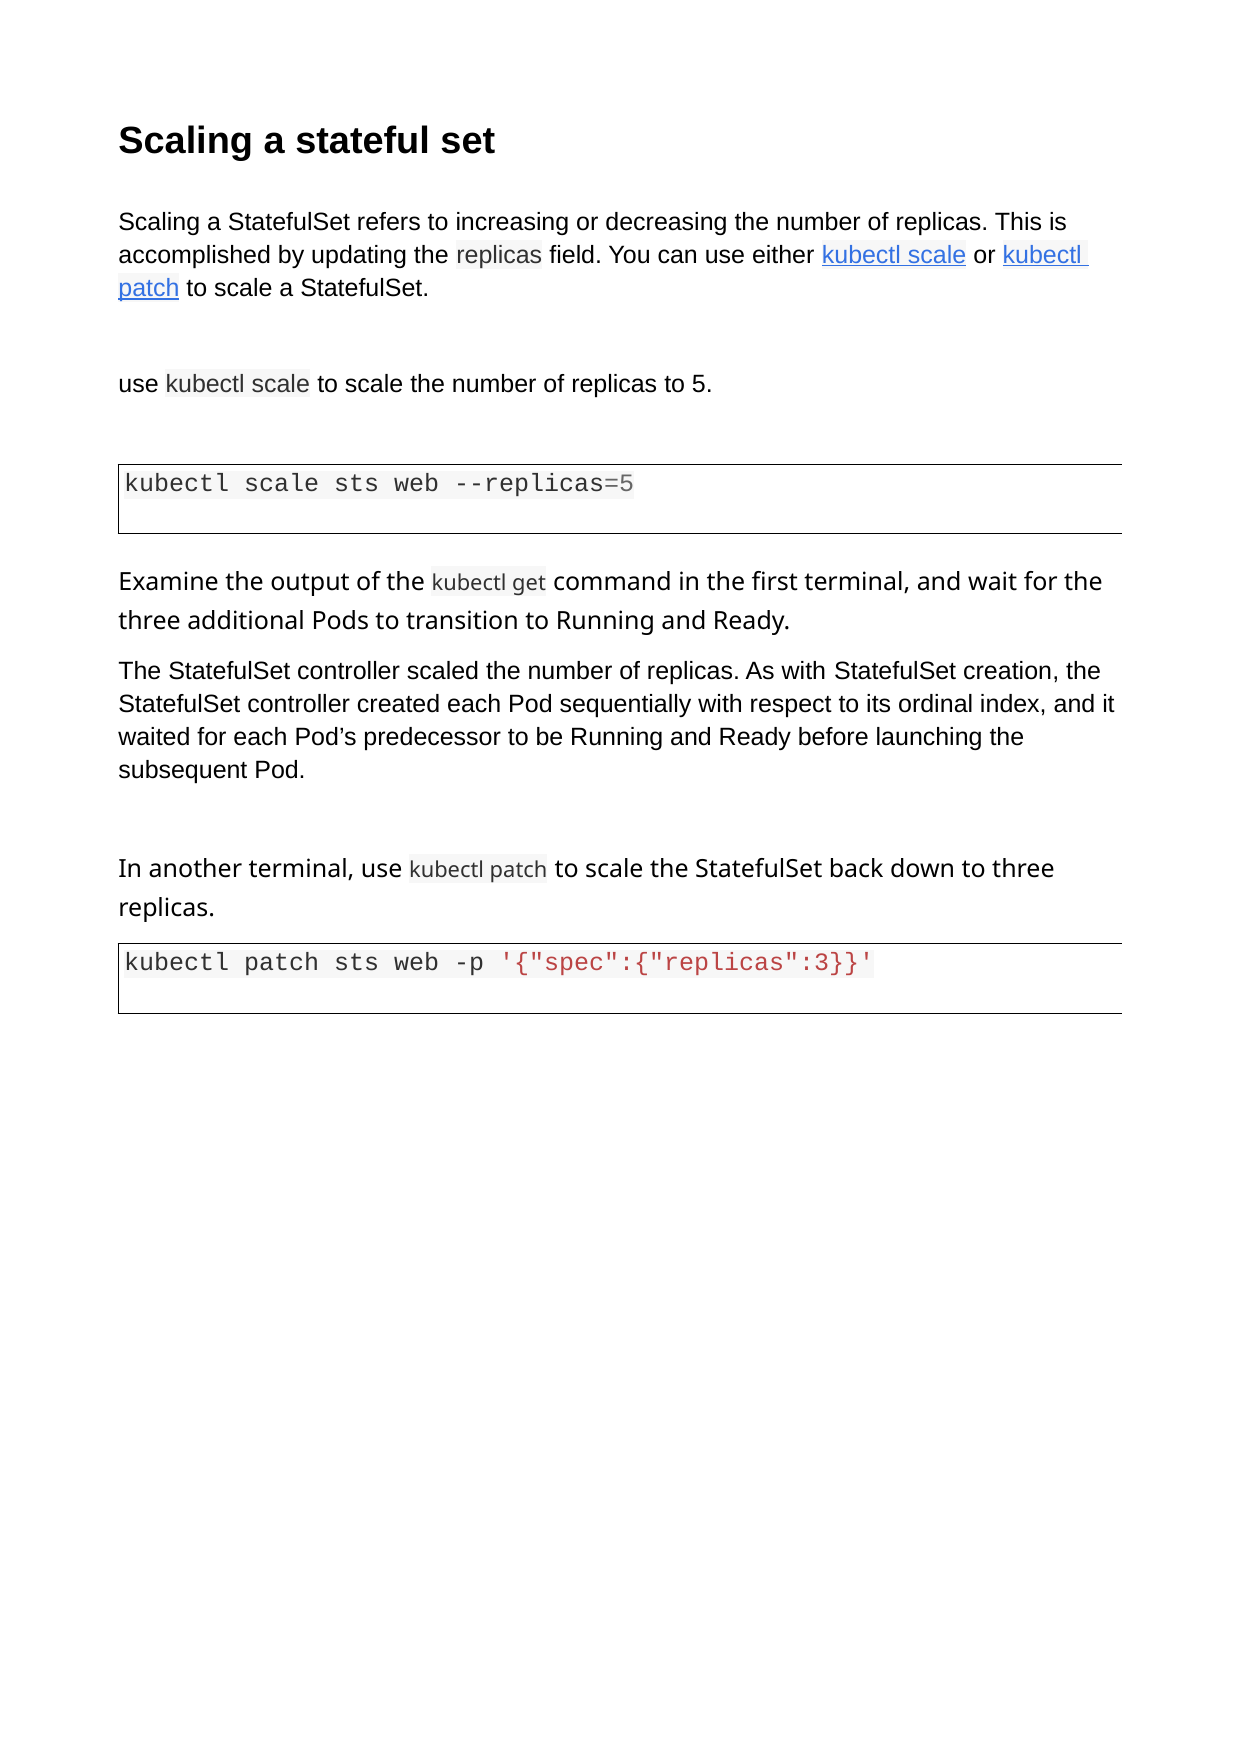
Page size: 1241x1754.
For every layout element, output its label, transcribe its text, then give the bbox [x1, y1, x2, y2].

text Scaling a StatefulSet refers to increasing or decreasing the number of replicas. This is accomplished by updating the replicas field. You can use either kubectl scale or kubectl patch to scale a StatefulSet. [118, 174, 1122, 302]
text The StatefulSet controller scaled the number of replicas. As with StatefulSet creation, the StatefulSet controller created each Pod sequentially with respect to its ordinal index, and it waited for each Pod’s predecessor to be Running and Ready before launching the subsequent Pod. [118, 656, 1122, 784]
text Examine the output of the kubectl get command in the first terminal, and wait for the three additional Pods to transition to Running and Ready. [118, 563, 1122, 636]
text use kubectl scale to scale the number of replicas to 5. [118, 368, 1122, 397]
subtitle Scaling a stateful set [118, 118, 1122, 162]
table_header kubectl patch sts web -p '{"spec":{"replicas":3}}' [119, 944, 1122, 1013]
text In another terminal, use kubectl patch to scale the StatefulSet back down to three replicas. [118, 850, 1122, 923]
table_header kubectl scale sts web --replicas=5 [119, 465, 1122, 533]
